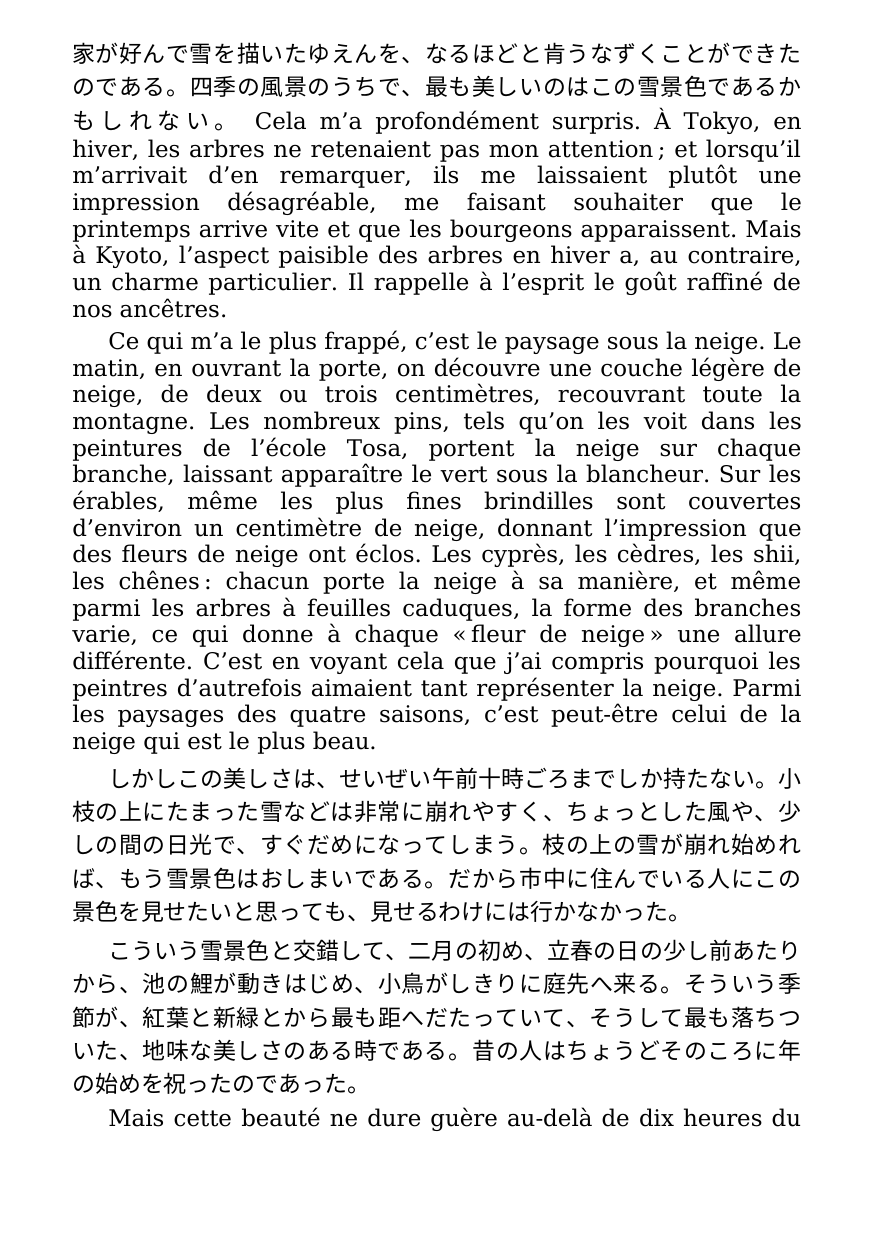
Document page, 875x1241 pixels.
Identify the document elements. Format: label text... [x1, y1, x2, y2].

text 家が好んで雪を描いたゆえんを、なるほどと肯うなずくことができたのである。四季の風景のうちで、最も美しいのはこの雪景色であるかもしれない。 Cela m’a profondément surpris. À Tokyo, en hiver, les arbres ne retenaient pas mon attention ; et lorsqu’il m’arrivait d’en remarquer, ils me laissaient plutôt une impression désagréable, me faisant souhaiter que le printemps arrive vite et que les bourgeons apparaissent. Mais à Kyoto, l’aspect paisible des arbres en hiver a, au contraire, un charme particulier. Il rappelle à l’esprit le goût raffiné de nos ancêtres. [72, 36, 802, 322]
text Ce qui m’a le plus frappé, c’est le paysage sous la neige. Le matin, en ouvrant la porte, on découvre une couche légère de neige, de deux ou trois centimètres, recouvrant toute la montagne. Les nombreux pins, tels qu’on les voit dans les peintures de l’école Tosa, portent la neige sur chaque branche, laissant apparaître le vert sous la blancheur. Sur les érables, même les plus fines brindilles sont couvertes d’environ un centimètre de neige, donnant l’impression que des fleurs de neige ont éclos. Les cyprès, les cèdres, les shii, les chênes : chacun porte la neige à sa manière, et même parmi les arbres à feuilles caduques, la forme des branches varie, ce qui donne à chaque « fleur de neige » une allure différente. C’est en voyant cela que j’ai compris pourquoi les peintres d’autrefois aimaient tant représenter la neige. Parmi les paysages des quatre saisons, c’est peut-être celui de la neige qui est le plus beau. [72, 328, 802, 755]
text しかしこの美しさは、せいぜい午前十時ごろまでしか持たない。小枝の上にたまった雪などは非常に崩れやすく、ちょっとした風や、少しの間の日光で、すぐだめになってしまう。枝の上の雪が崩れ始めれば、もう雪景色はおしまいである。だから市中に住んでいる人にこの景色を見せたいと思っても、見せるわけには行かなかった。 [72, 761, 802, 927]
text こういう雪景色と交錯して、二月の初め、立春の日の少し前あたりから、池の鯉が動きはじめ、小鳥がしきりに庭先へ来る。そういう季節が、紅葉と新緑とから最も距へだたっていて、そうして最も落ちついた、地味な美しさのある時である。昔の人はちょうどそのころに年の始めを祝ったのであった。 [72, 933, 802, 1099]
text Mais cette beauté ne dure guère au-delà de dix heures du [72, 1105, 802, 1132]
